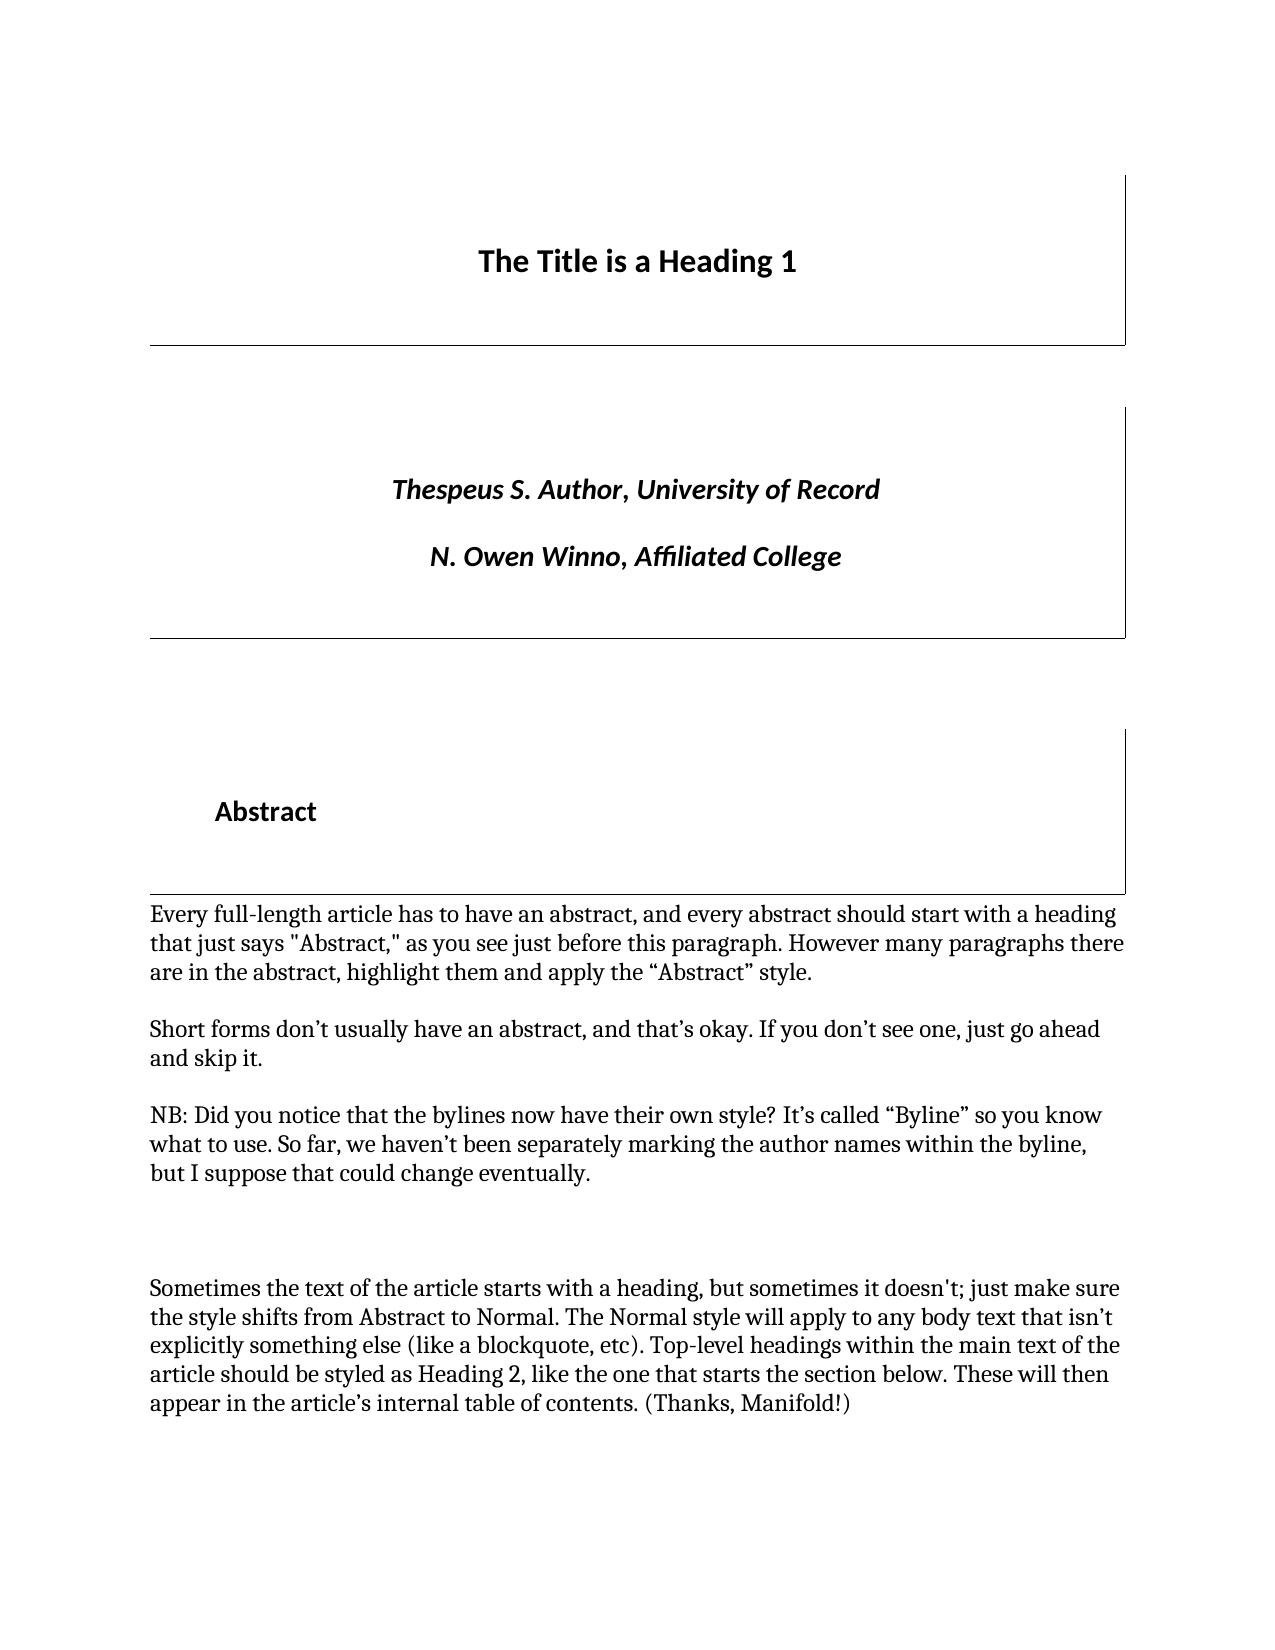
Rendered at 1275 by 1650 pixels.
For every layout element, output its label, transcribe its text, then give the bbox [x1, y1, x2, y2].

text Every full-length article has to have an abstract, and every abstract should start with a heading that just says "Abstract," as you see just before this paragraph. However many paragraphs there are in the abstract, highlight them and apply the “Abstract” style. [150, 900, 1125, 986]
text NB: Did you notice that the bylines now have their own style? It’s called “Byline” so you know what to use. So far, we haven’t been separately marking the author names within the byline, but I suppose that could change eventually. [150, 1101, 1125, 1187]
subtitle Abstract [150, 729, 1125, 894]
subtitle The Title is a Heading 1 [150, 175, 1125, 345]
subtitle N. Owen Winno, Affiliated College [150, 473, 1125, 638]
text Sometimes the text of the article starts with a heading, but sometimes it doesn't; just make sure the style shifts from Abstract to Normal. The Normal style will apply to any body text that isn’t explicitly something else (like a blockquote, etc). Top-level headings within the main text of the article should be styled as Heading 2, like the one that starts the section below. These will then appear in the article’s internal table of contents. (Thanks, Manifold!) [150, 1274, 1125, 1417]
text Short forms don’t usually have an abstract, and that’s okay. If you don’t see one, just go ahead and skip it. [150, 1015, 1125, 1072]
subtitle Thespeus S. Author, University of Record [150, 407, 1125, 473]
